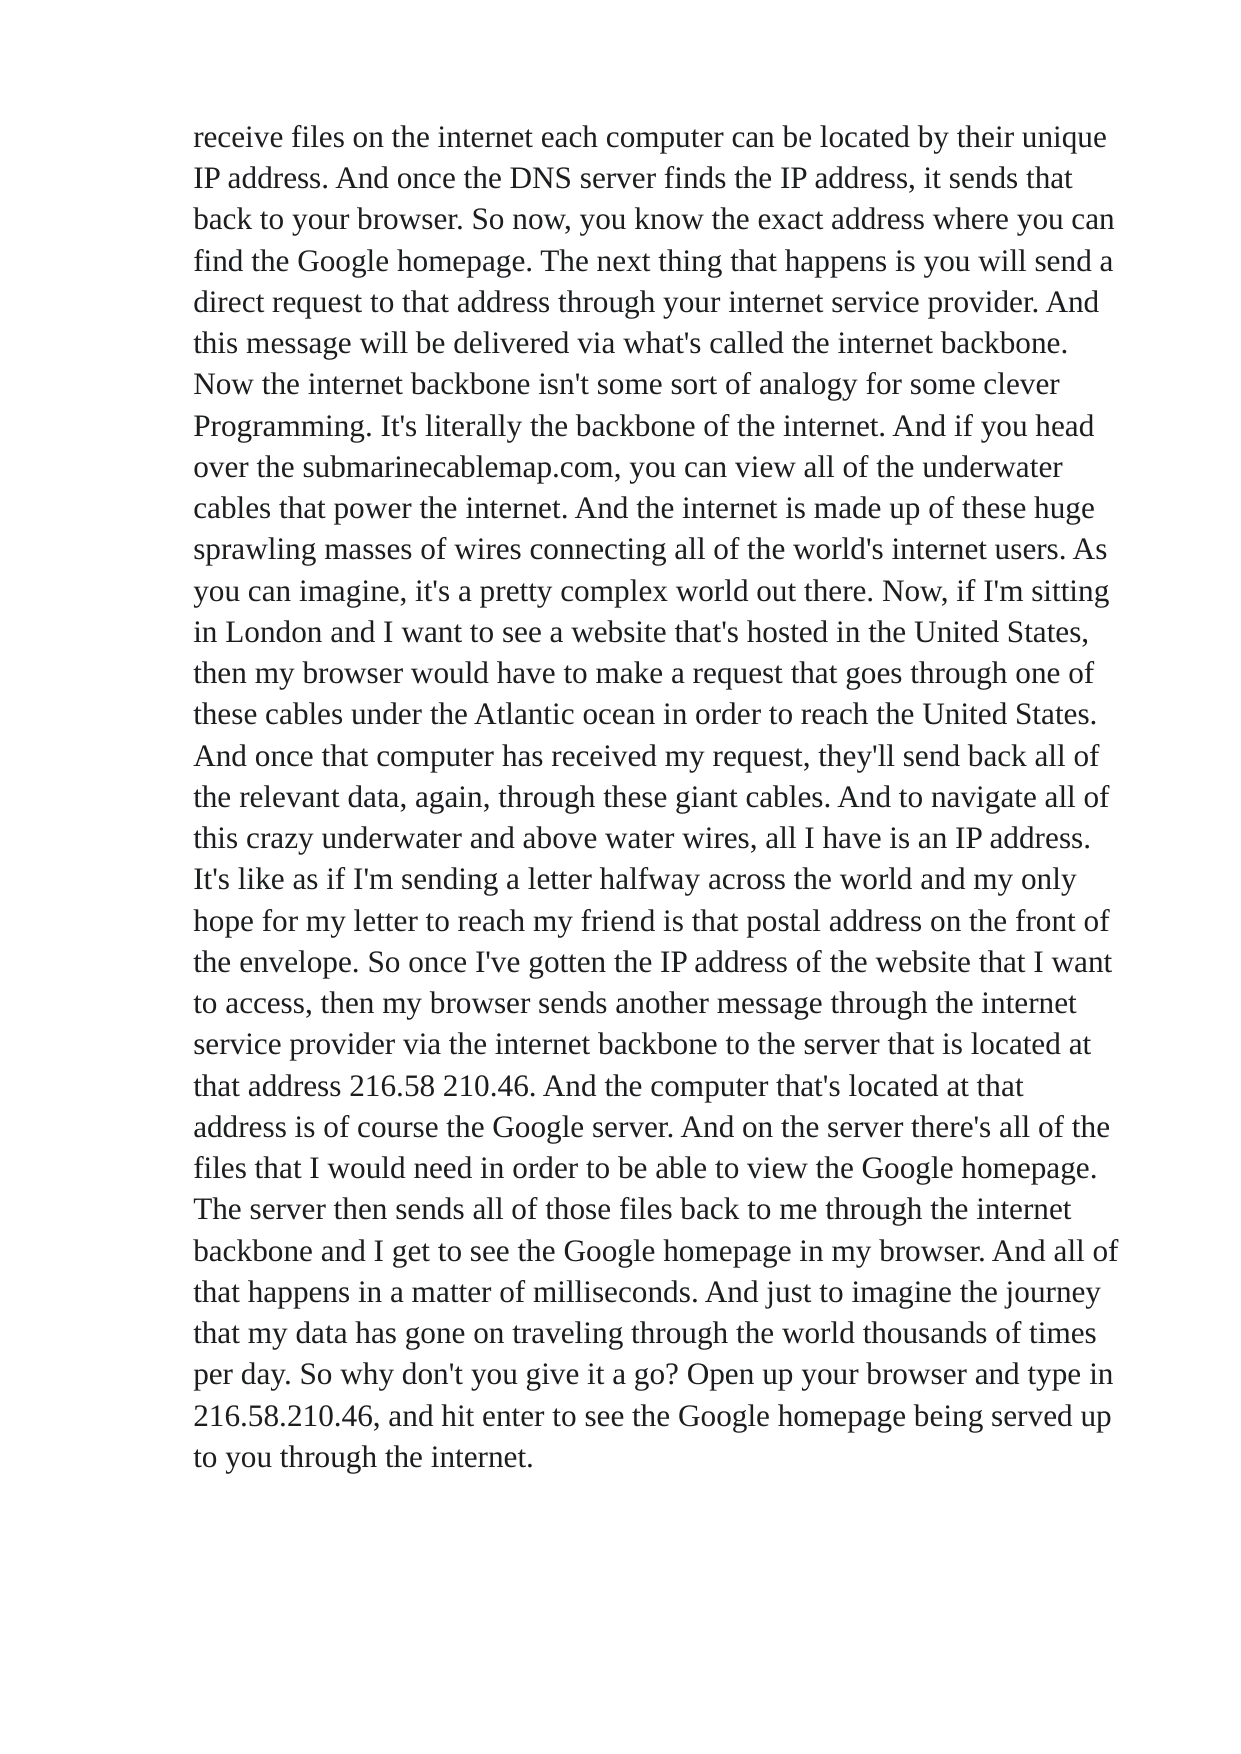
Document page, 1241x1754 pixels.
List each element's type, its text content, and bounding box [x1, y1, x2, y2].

list receive files on the internet each computer can be located by their unique IP address. And once the DNS server finds the IP address, it sends that back to your browser. So now, you know the exact address where you can find the Google homepage. The next thing that happens is you will send a direct request to that address through your internet service provider. And this message will be delivered via what's called the internet backbone. Now the internet backbone isn't some sort of analogy for some clever Programming. It's literally the backbone of the internet. And if you head over the submarinecablemap.com, you can view all of the underwater cables that power the internet. And the internet is made up of these huge sprawling masses of wires connecting all of the world's internet users. As you can imagine, it's a pretty complex world out there. Now, if I'm sitting in London and I want to see a website that's hosted in the United States, then my browser would have to make a request that goes through one of these cables under the Atlantic ocean in order to reach the United States. And once that computer has received my request, they'll send back all of the relevant data, again, through these giant cables. And to navigate all of this crazy underwater and above water wires, all I have is an IP address. It's like as if I'm sending a letter halfway across the world and my only hope for my letter to reach my friend is that postal address on the front of the envelope. So once I've gotten the IP address of the website that I want to access, then my browser sends another message through the internet service provider via the internet backbone to the server that is located at that address 216.58 210.46. And the computer that's located at that address is of course the Google server. And on the server there's all of the files that I would need in order to be able to view the Google homepage. The server then sends all of those files back to me through the internet backbone and I get to see the Google homepage in my browser. And all of that happens in a matter of milliseconds. And just to imagine the journey that my data has gone on traveling through the world thousands of times per day. So why don't you give it a go? Open up your browser and type in 216.58.210.46, and hit enter to see the Google homepage being served up to you through the internet. [156, 118, 1122, 1474]
